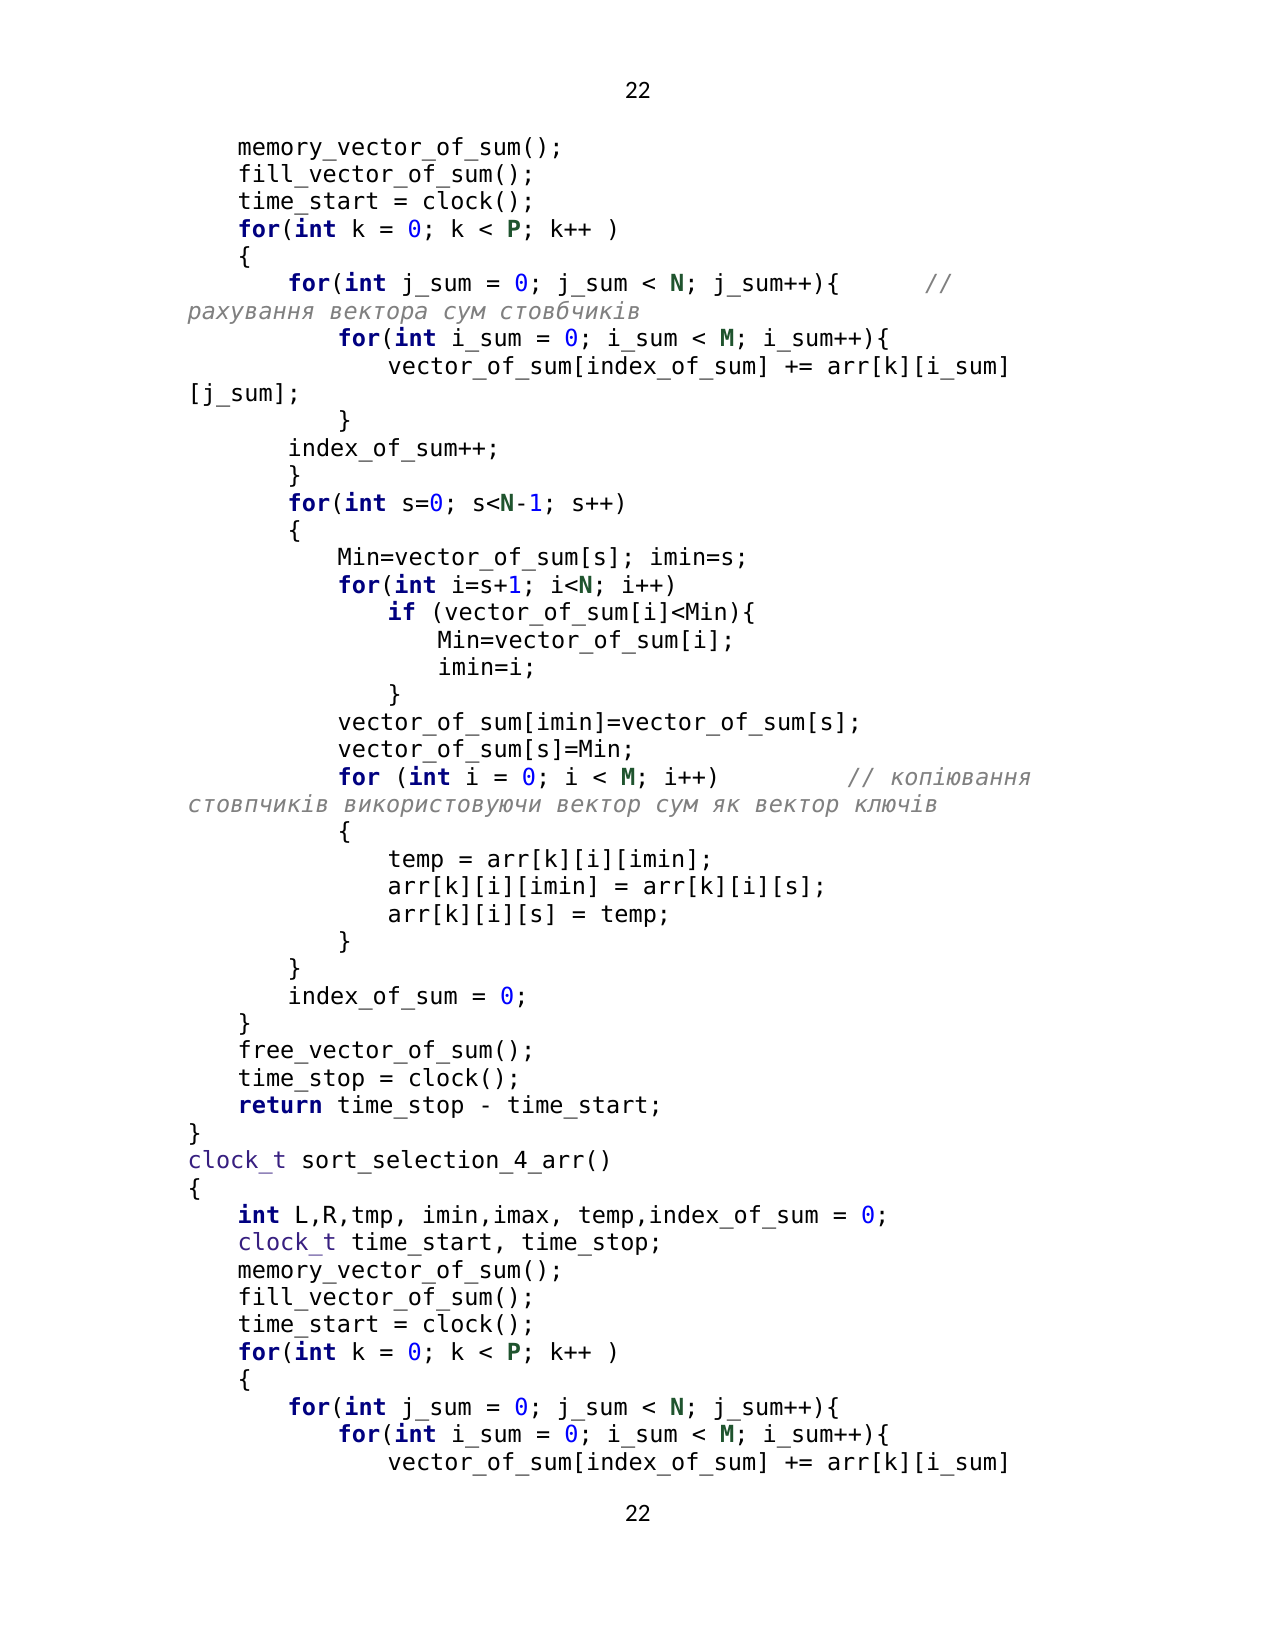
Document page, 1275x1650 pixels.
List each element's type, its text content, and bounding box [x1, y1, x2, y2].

text clock_t sort_selection_4_arr() [187, 1147, 1087, 1174]
text for(int k = 0; k < P; k++ ) [187, 1338, 1087, 1366]
text for(int i_sum = 0; i_sum < M; i_sum++){ [187, 325, 1087, 352]
text } [187, 1010, 1087, 1037]
text memory_vector_of_sum(); [187, 1256, 1087, 1284]
text for (int i = 0; i < M; i++) // копіювання стовпчиків використовуючи вектор сум як вектор ключів [187, 763, 1087, 818]
text time_start = clock(); [187, 1311, 1087, 1338]
text { [187, 1366, 1087, 1393]
text return time_stop - time_start; [187, 1092, 1087, 1119]
text vector_of_sum[index_of_sum] += arr[k][i_sum] [187, 1448, 1087, 1475]
text index_of_sum = 0; [187, 982, 1087, 1010]
text if (vector_of_sum[i]<Min){ [187, 599, 1087, 626]
text { [187, 517, 1087, 544]
text fill_vector_of_sum(); [187, 1284, 1087, 1311]
text for(int i=s+1; i<N; i++) [187, 571, 1087, 599]
text { [187, 818, 1087, 845]
text clock_t time_start, time_stop; [187, 1229, 1087, 1256]
text for(int i_sum = 0; i_sum < M; i_sum++){ [187, 1421, 1087, 1448]
text imin=i; [187, 653, 1087, 681]
text vector_of_sum[s]=Min; [187, 736, 1087, 763]
text Min=vector_of_sum[s]; imin=s; [187, 544, 1087, 571]
text temp = arr[k][i][imin]; [187, 845, 1087, 873]
text fill_vector_of_sum(); [187, 160, 1087, 188]
text } [187, 681, 1087, 708]
text vector_of_sum[index_of_sum] += arr[k][i_sum][j_sum]; [187, 352, 1087, 407]
text memory_vector_of_sum(); [187, 133, 1087, 160]
text free_vector_of_sum(); [187, 1037, 1087, 1064]
text } [187, 407, 1087, 434]
text Min=vector_of_sum[i]; [187, 626, 1087, 653]
text } [187, 462, 1087, 489]
text { [187, 243, 1087, 270]
text } [187, 955, 1087, 982]
text vector_of_sum[imin]=vector_of_sum[s]; [187, 708, 1087, 736]
text } [187, 1119, 1087, 1147]
text { [187, 1174, 1087, 1201]
text arr[k][i][s] = temp; [187, 900, 1087, 927]
text } [187, 927, 1087, 955]
text int L,R,tmp, imin,imax, temp,index_of_sum = 0; [187, 1201, 1087, 1229]
text for(int j_sum = 0; j_sum < N; j_sum++){ [187, 1393, 1087, 1421]
text time_start = clock(); [187, 188, 1087, 215]
text for(int k = 0; k < P; k++ ) [187, 215, 1087, 243]
text time_stop = clock(); [187, 1064, 1087, 1092]
text for(int j_sum = 0; j_sum < N; j_sum++){ // рахування вектора сум стовбчиків [187, 270, 1087, 325]
text index_of_sum++; [187, 434, 1087, 462]
text arr[k][i][imin] = arr[k][i][s]; [187, 873, 1087, 900]
text for(int s=0; s<N-1; s++) [187, 489, 1087, 517]
